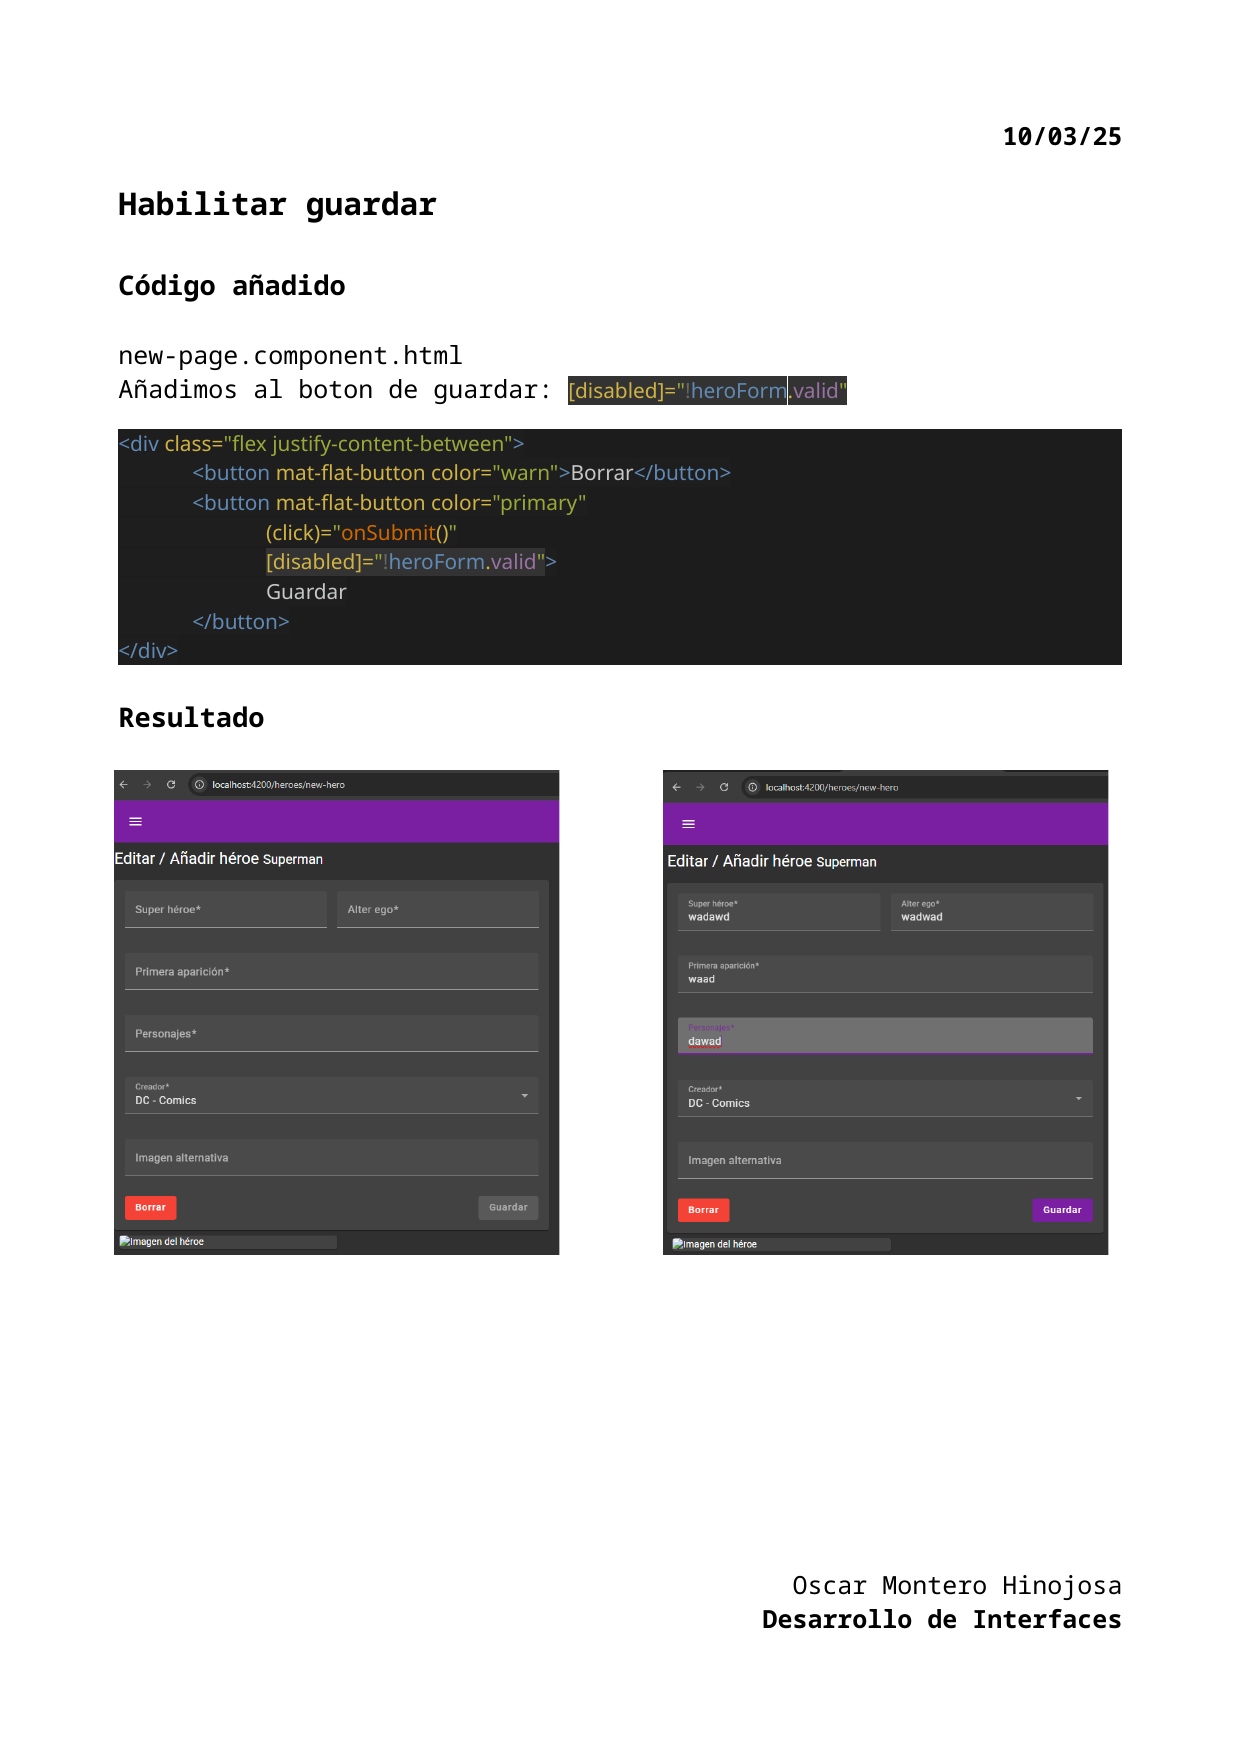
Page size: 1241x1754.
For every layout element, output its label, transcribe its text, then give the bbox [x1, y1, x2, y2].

picture [114, 770, 560, 1255]
text [disabled]="!heroForm.valid"> [118, 546, 1122, 576]
picture [663, 770, 1109, 1255]
text <button mat-flat-button color="warn">Borrar</button> [118, 457, 1122, 487]
text <button mat-flat-button color="primary" [118, 487, 1122, 516]
text Habilitar guardar [118, 182, 1122, 224]
text Resultado [118, 699, 1122, 736]
text Añadimos al boton de guardar: [disabled]="!heroForm.valid" [118, 372, 1122, 406]
text </button> [118, 606, 1122, 635]
text <div class="flex justify-content-between"> [118, 429, 1122, 457]
text (click)="onSubmit()" [118, 516, 1122, 546]
text new-page.component.html [118, 338, 1122, 372]
text Código añadido [118, 267, 1122, 304]
text Guardar [118, 576, 1122, 606]
text </div> [118, 635, 1122, 665]
